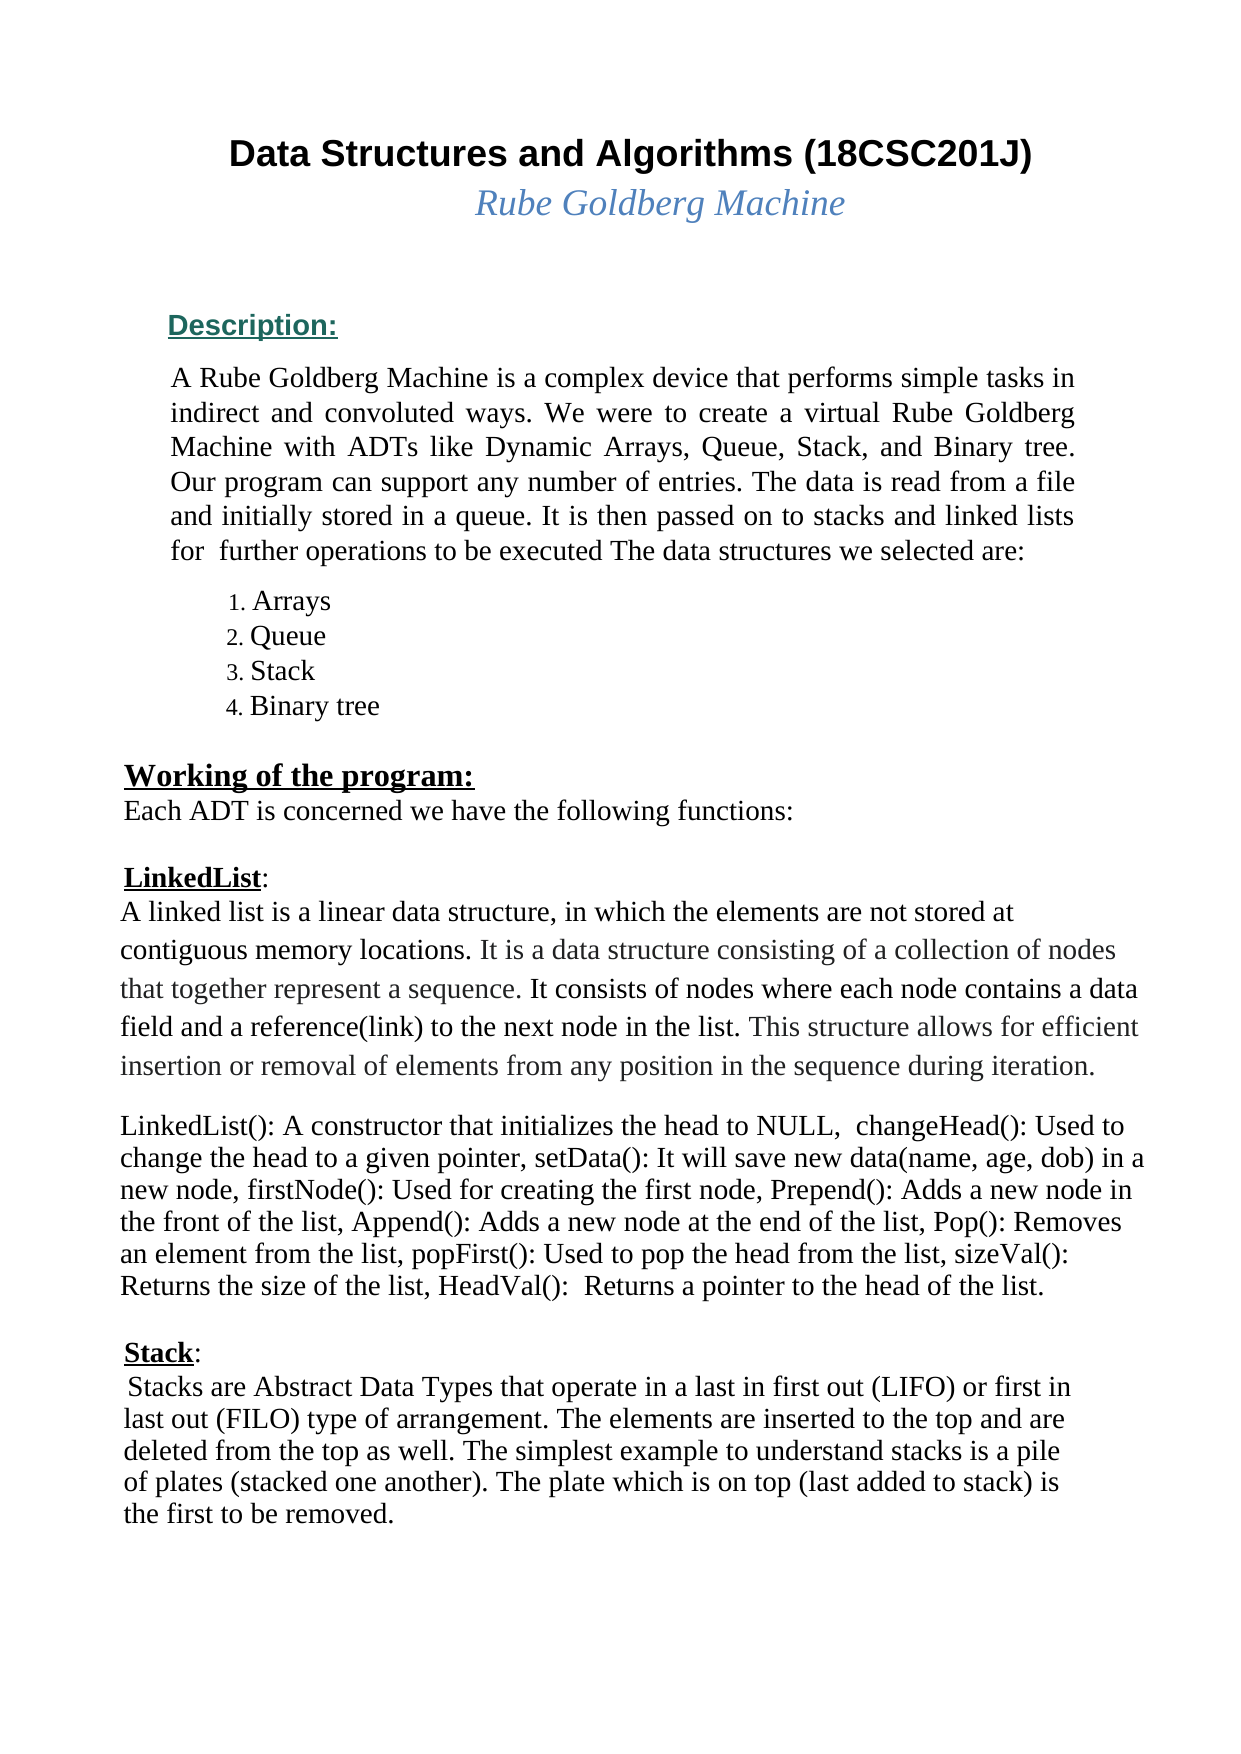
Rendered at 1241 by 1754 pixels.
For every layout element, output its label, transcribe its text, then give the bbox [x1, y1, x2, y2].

text Each ADT is concerned we have the following functions: [123, 793, 1151, 827]
text Rube Goldberg Machine [475, 181, 1151, 224]
text A Rube Goldberg Machine is a complex device that performs simple tasks in indirect and convoluted ways. We were to create a virtual Rube Goldberg Machine with ADTs like Dynamic Arrays, Queue, Stack, and Binary tree. Our program can support any number of entries. The data is read from a file and initially stored in a queue. It is then passed on to stacks and linked lists for further operations to be executed The data structures we selected are: [170, 360, 1076, 566]
text A linked list is a linear data structure, in which the elements are not stored at contiguous memory locations. It is a data structure consisting of a collection of nodes that together represent a sequence. It consists of nodes where each node contains a data field and a reference(link) to the next node in the list. This structure allows for efficient insertion or removal of elements from any position in the sequence during iteration. [120, 894, 1146, 1081]
text 3. Stack [226, 653, 1151, 687]
text Data Structures and Algorithms (18CSC201J) [110, 131, 1151, 174]
text LinkedList(): A constructor that initializes the head to NULL, changeHead(): Used to change the head to a given pointer, setData(): It will save new data(name, age, dob) in a new node, firstNode(): Used for creating the first node, Prepend(): Adds a new node in the front of the list, Append(): Adds a new node at the end of the list, Pop(): Removes an element from the list, popFirst(): Used to pop the head from the list, sizeVal(): Returns the size of the list, HeadVal(): Returns a pointer to the head of the list. [120, 1108, 1146, 1301]
text Working of the program: [124, 756, 1151, 793]
text 2. Queue [226, 618, 1151, 651]
text Description: [167, 308, 1151, 342]
text LinkedList: [123, 860, 1088, 894]
text Stacks are Abstract Data Types that operate in a last in first out (LIFO) or first in last out (FILO) type of arrangement. The elements are inserted to the top and are deleted from the top as well. The simplest example to understand stacks is a pile of plates (stacked one another). The plate which is on top (last added to stack) is the first to be removed. [120, 1369, 1082, 1530]
text Stack: [123, 1335, 1082, 1369]
text 1. Arrays [228, 583, 1151, 616]
text 4. Binary tree [226, 688, 1151, 721]
